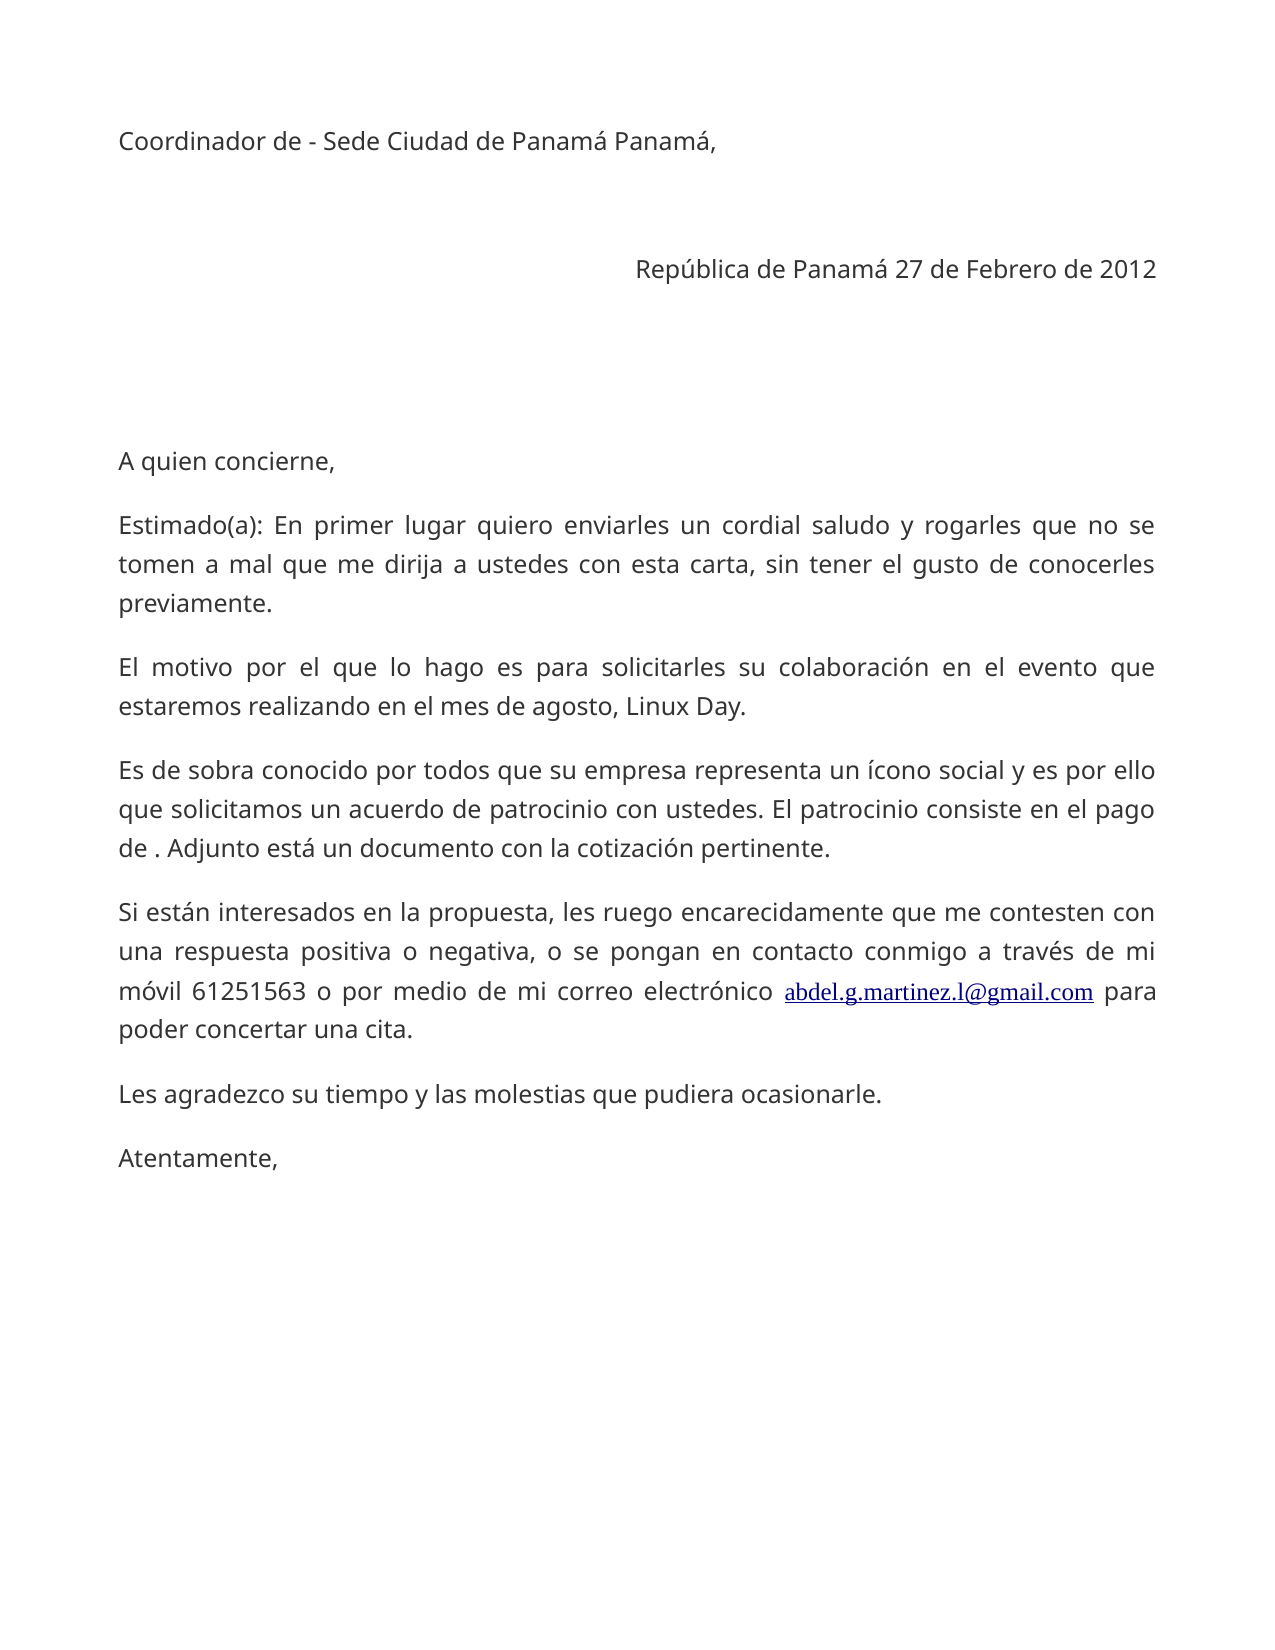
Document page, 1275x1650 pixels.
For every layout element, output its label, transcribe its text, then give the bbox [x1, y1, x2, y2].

text Coordinador de - Sede Ciudad de Panamá Panamá, [118, 118, 1157, 157]
text República de Panamá 27 de Febrero de 2012 [118, 246, 1157, 285]
text A quien concierne, [118, 438, 1157, 477]
text Les agradezco su tiempo y las molestias que pudiera ocasionarle. [118, 1071, 1157, 1110]
text Es de sobra conocido por todos que su empresa representa un ícono social y es por ello que solicitamos un acuerdo de patrocinio con ustedes. El patrocinio consiste en el pago de . Adjunto está un documento con la cotización pertinente. [118, 748, 1157, 865]
text El motivo por el que lo hago es para solicitarles su colaboración en el evento que estaremos realizando en el mes de agosto, Linux Day. [118, 645, 1157, 723]
text Estimado(a): En primer lugar quiero enviarles un cordial saludo y rogarles que no se tomen a mal que me dirija a ustedes con esta carta, sin tener el gusto de conocerles previamente. [118, 502, 1157, 620]
text Si están interesados en la propuesta, les ruego encarecidamente que me contesten con una respuesta positiva o negativa, o se pongan en contacto conmigo a través de mi móvil 61251563 o por medio de mi correo electrónico abdel.g.martinez.l@gmail.com para poder concertar una cita. [118, 890, 1157, 1046]
text Atentamente, [118, 1135, 1157, 1174]
